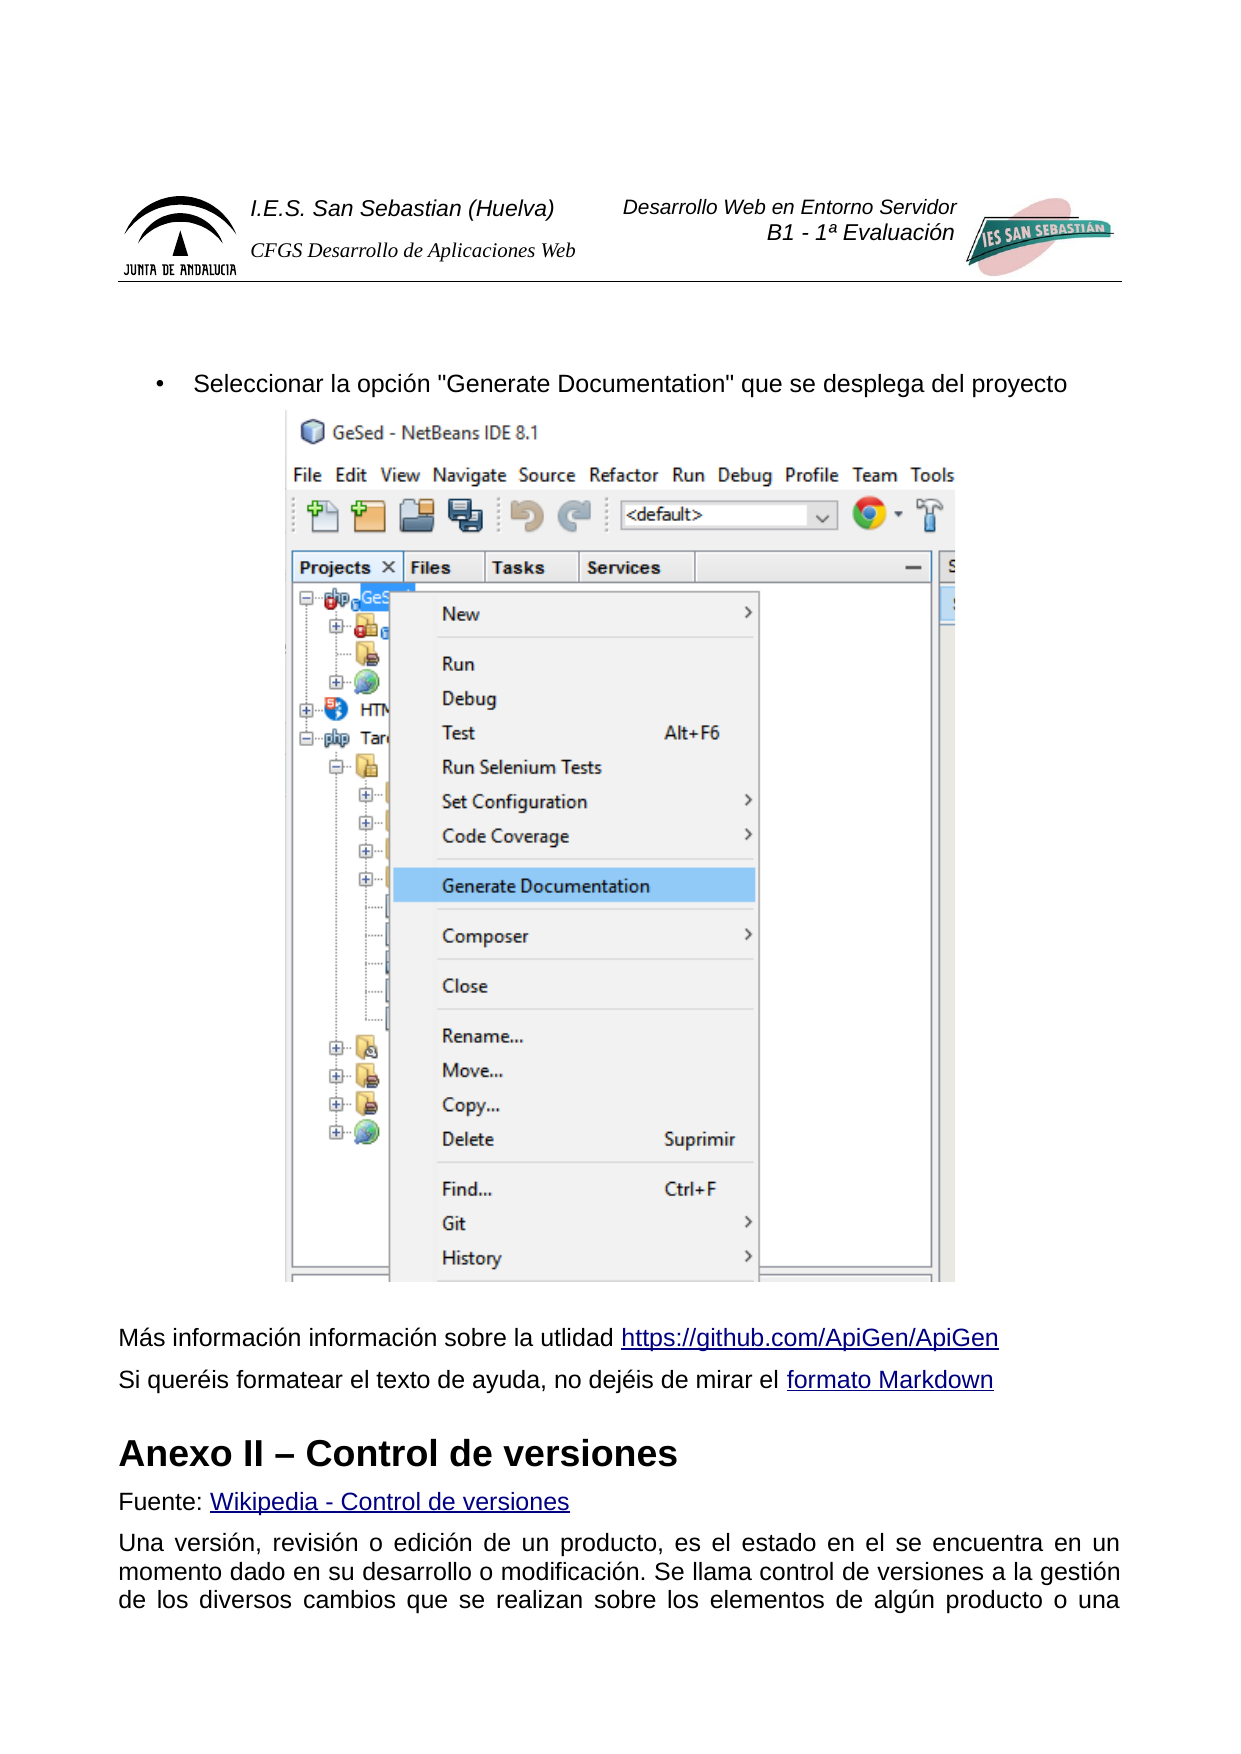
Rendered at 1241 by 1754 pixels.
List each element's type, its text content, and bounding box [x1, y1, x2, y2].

picture [963, 195, 1117, 277]
text Más información información sobre la utlidad https://github.com/ApiGen/ApiGen [118, 1323, 1122, 1352]
text Si queréis formatear el texto de ayuda, no dejéis de mirar el formato Markdown [118, 1364, 1122, 1393]
subtitle Anexo II – Control de versiones [118, 1431, 1122, 1474]
list Seleccionar la opción "Generate Documentation" que se desplega del proyecto [156, 369, 1122, 398]
text Fuente: Wikipedia - Control de versiones [118, 1486, 1122, 1515]
picture [285, 410, 956, 1282]
text Una versión, revisión o edición de un producto, es el estado en el se encuentra en un momento dado en su desarrollo o modificación. Se llama control de versiones a la gestión de los diversos cambios que se realizan sobre los elementos de algún producto o una [118, 1528, 1122, 1614]
